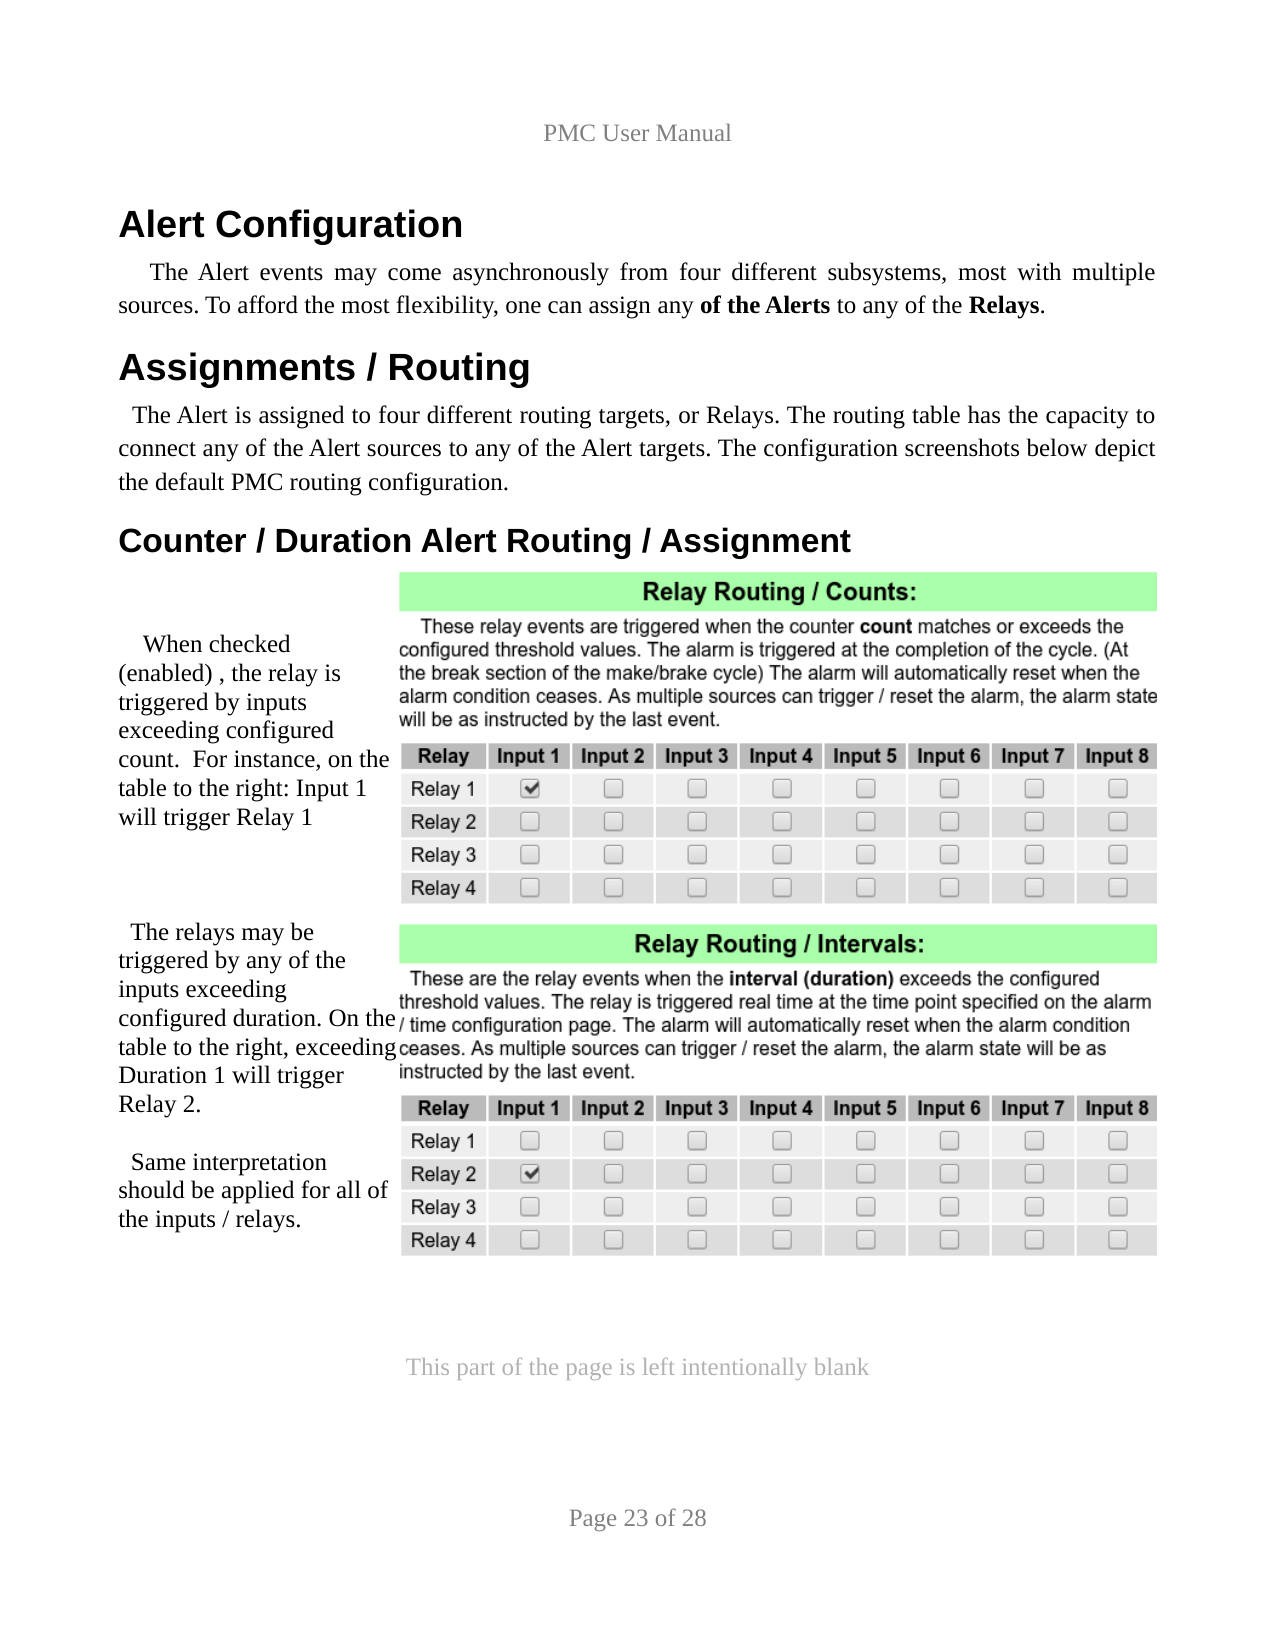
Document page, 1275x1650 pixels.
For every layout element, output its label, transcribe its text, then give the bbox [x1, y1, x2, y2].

text The Alert events may come asynchronously from four different subsystems, most with multiple sources. To afford the most flexibility, one can assign any of the Alerts to any of the Relays. [118, 257, 1157, 319]
picture [399, 571, 1157, 1257]
subtitle Alert Configuration [118, 201, 1157, 245]
subtitle Assignments / Routing [118, 344, 1157, 388]
text The Alert is assigned to four different routing targets, or Relays. The routing table has the capacity to connect any of the Alert sources to any of the Alert targets. The configuration screenshots below depict the default PMC routing configuration. [118, 401, 1157, 495]
text This part of the page is left intentionally blank [118, 1352, 1157, 1381]
subtitle Counter / Duration Alert Routing / Assignment [118, 520, 1157, 559]
table_header When checked (enabled) , the relay is triggered by inputs exceeding configured count. For instance, on the table to the right: Input 1 will trigger Relay 1 The relays may be triggered by any of the inputs exceeding configured duration. On the table to the right, exceeding Duration 1 will trigger Relay 2. Same interpretation should be applied for all of the inputs / relays. [118, 572, 399, 1257]
